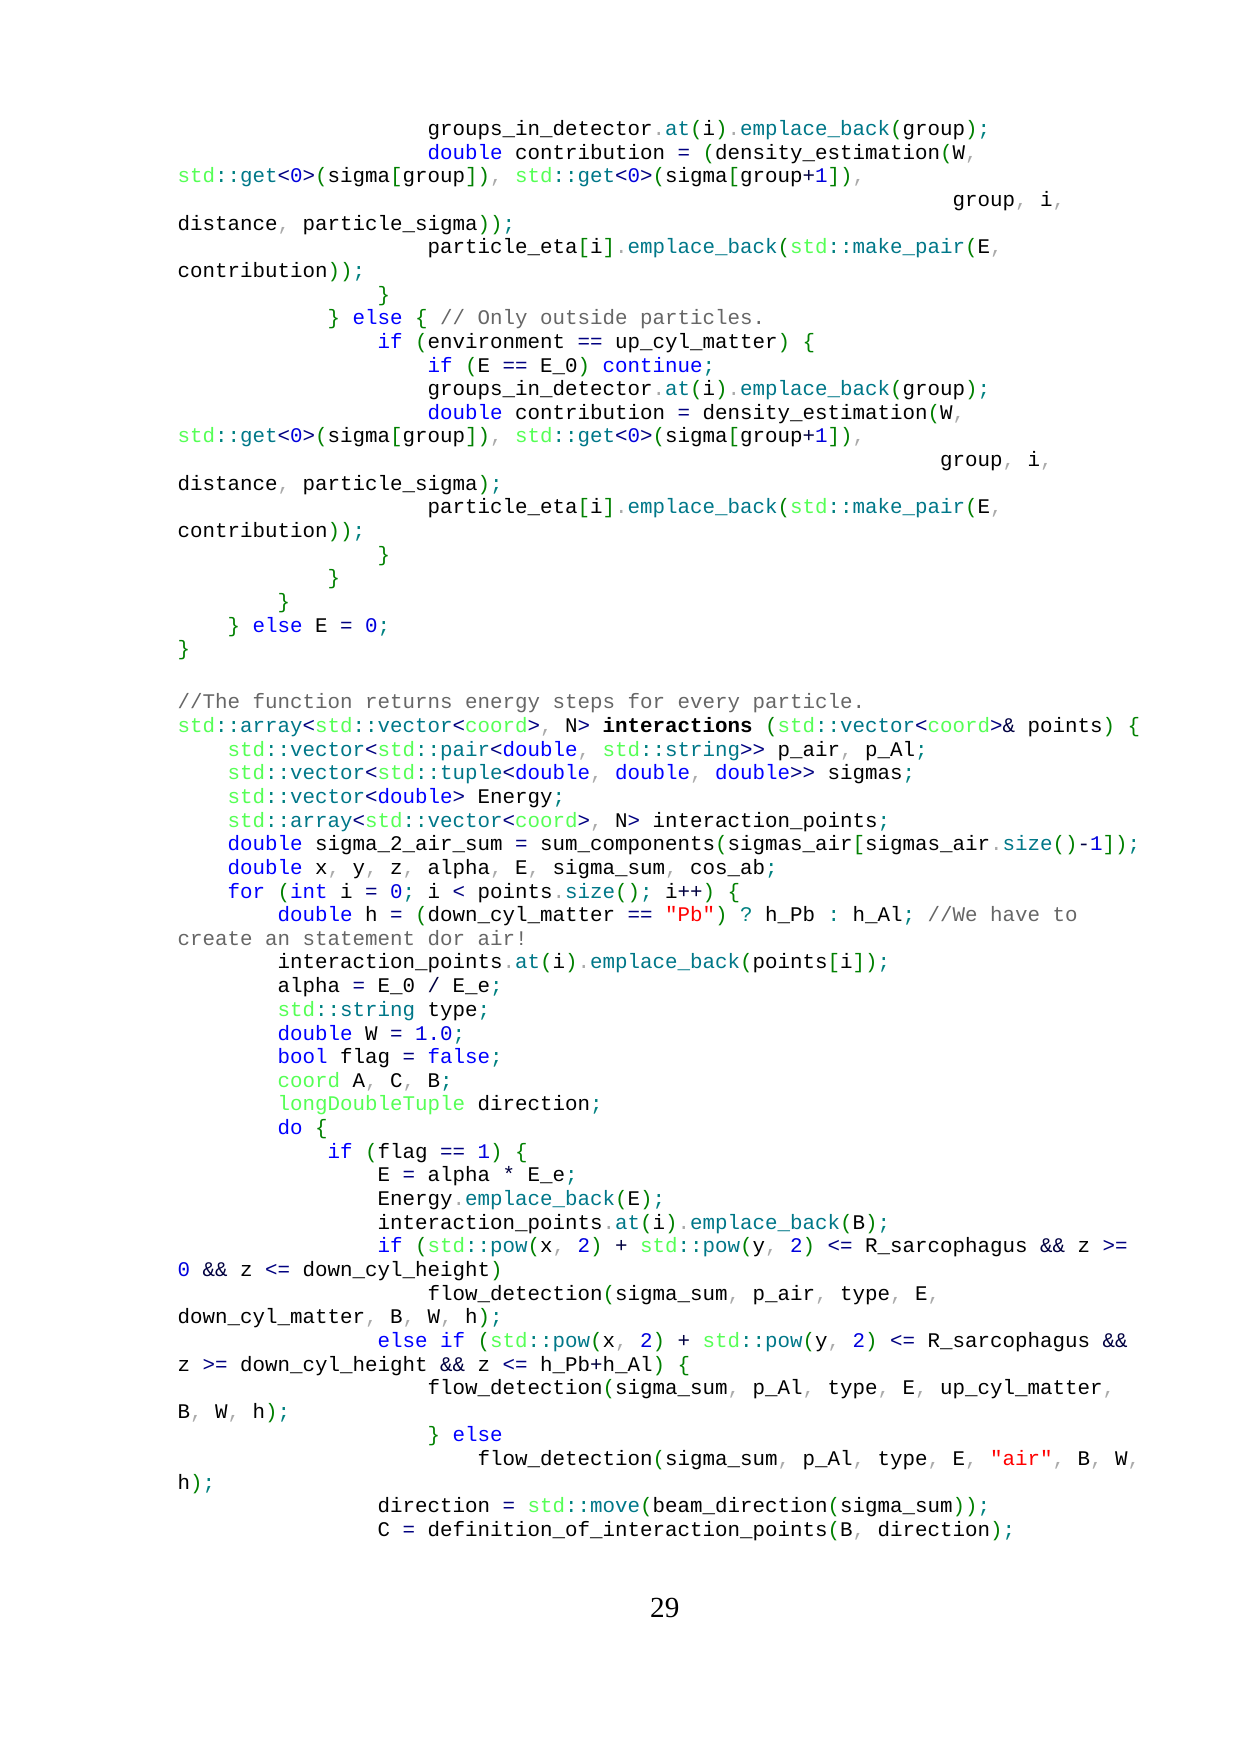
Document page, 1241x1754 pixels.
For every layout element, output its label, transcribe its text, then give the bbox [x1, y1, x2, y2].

text } else { // Only outside particles. [177, 307, 1152, 331]
text direction = std::move(beam_direction(sigma_sum)); [177, 1495, 1152, 1519]
text group, i, distance, particle_sigma)); [177, 189, 1152, 236]
text coord A, C, B; [177, 1070, 1152, 1093]
text group, i, distance, particle_sigma); [177, 449, 1152, 496]
text double contribution = density_estimation(W, std::get<0>(sigma[group]), std::get<0>(sigma[group+1]), [177, 402, 1152, 449]
text std::array<std::vector<coord>, N> interaction_points; [177, 810, 1152, 833]
text } [177, 638, 1152, 662]
text interaction_points.at(i).emplace_back(B); [177, 1212, 1152, 1235]
text std::string type; [177, 999, 1152, 1022]
text if (environment == up_cyl_matter) { [177, 331, 1152, 354]
text flow_detection(sigma_sum, p_Al, type, E, "air", B, W, h); [177, 1448, 1152, 1495]
text std::array<std::vector<coord>, N> interactions (std::vector<coord>& points) { [177, 715, 1152, 739]
text } else [177, 1424, 1152, 1448]
text double W = 1.0; [177, 1022, 1152, 1046]
text particle_eta[i].emplace_back(std::make_pair(E, contribution)); [177, 236, 1152, 284]
text alpha = E_0 / E_e; [177, 975, 1152, 999]
text double sigma_2_air_sum = sum_components(sigmas_air[sigmas_air.size()-1]); [177, 833, 1152, 857]
text double x, y, z, alpha, E, sigma_sum, cos_ab; [177, 857, 1152, 881]
text if (E == E_0) continue; [177, 354, 1152, 378]
text flow_detection(sigma_sum, p_Al, type, E, up_cyl_matter, B, W, h); [177, 1377, 1152, 1424]
text longDoubleTuple direction; [177, 1093, 1152, 1117]
text std::vector<std::tuple<double, double, double>> sigmas; [177, 762, 1152, 786]
text } [177, 567, 1152, 591]
text for (int i = 0; i < points.size(); i++) { [177, 881, 1152, 904]
text do { [177, 1117, 1152, 1141]
text groups_in_detector.at(i).emplace_back(group); [177, 378, 1152, 402]
text C = definition_of_interaction_points(B, direction); [177, 1519, 1152, 1543]
text std::vector<double> Energy; [177, 786, 1152, 810]
text flow_detection(sigma_sum, p_air, type, E, down_cyl_matter, B, W, h); [177, 1283, 1152, 1330]
text bool flag = false; [177, 1046, 1152, 1070]
text } [177, 591, 1152, 615]
text if (flag == 1) { [177, 1141, 1152, 1164]
text } [177, 284, 1152, 307]
text Energy.emplace_back(E); [177, 1188, 1152, 1212]
text particle_eta[i].emplace_back(std::make_pair(E, contribution)); [177, 496, 1152, 544]
text } else E = 0; [177, 615, 1152, 638]
text double contribution = (density_estimation(W, std::get<0>(sigma[group]), std::get<0>(sigma[group+1]), [177, 142, 1152, 189]
text if (std::pow(x, 2) + std::pow(y, 2) <= R_sarcophagus && z >= 0 && z <= down_cyl_height) [177, 1235, 1152, 1283]
text //The function returns energy steps for every particle. [177, 691, 1152, 715]
text E = alpha * E_e; [177, 1164, 1152, 1188]
text interaction_points.at(i).emplace_back(points[i]); [177, 952, 1152, 975]
text std::vector<std::pair<double, std::string>> p_air, p_Al; [177, 739, 1152, 762]
text double h = (down_cyl_matter == "Pb") ? h_Pb : h_Al; //We have to create an statement dor air! [177, 904, 1152, 952]
text groups_in_detector.at(i).emplace_back(group); [177, 118, 1152, 142]
text else if (std::pow(x, 2) + std::pow(y, 2) <= R_sarcophagus && z >= down_cyl_height && z <= h_Pb+h_Al) { [177, 1330, 1152, 1377]
text } [177, 544, 1152, 567]
